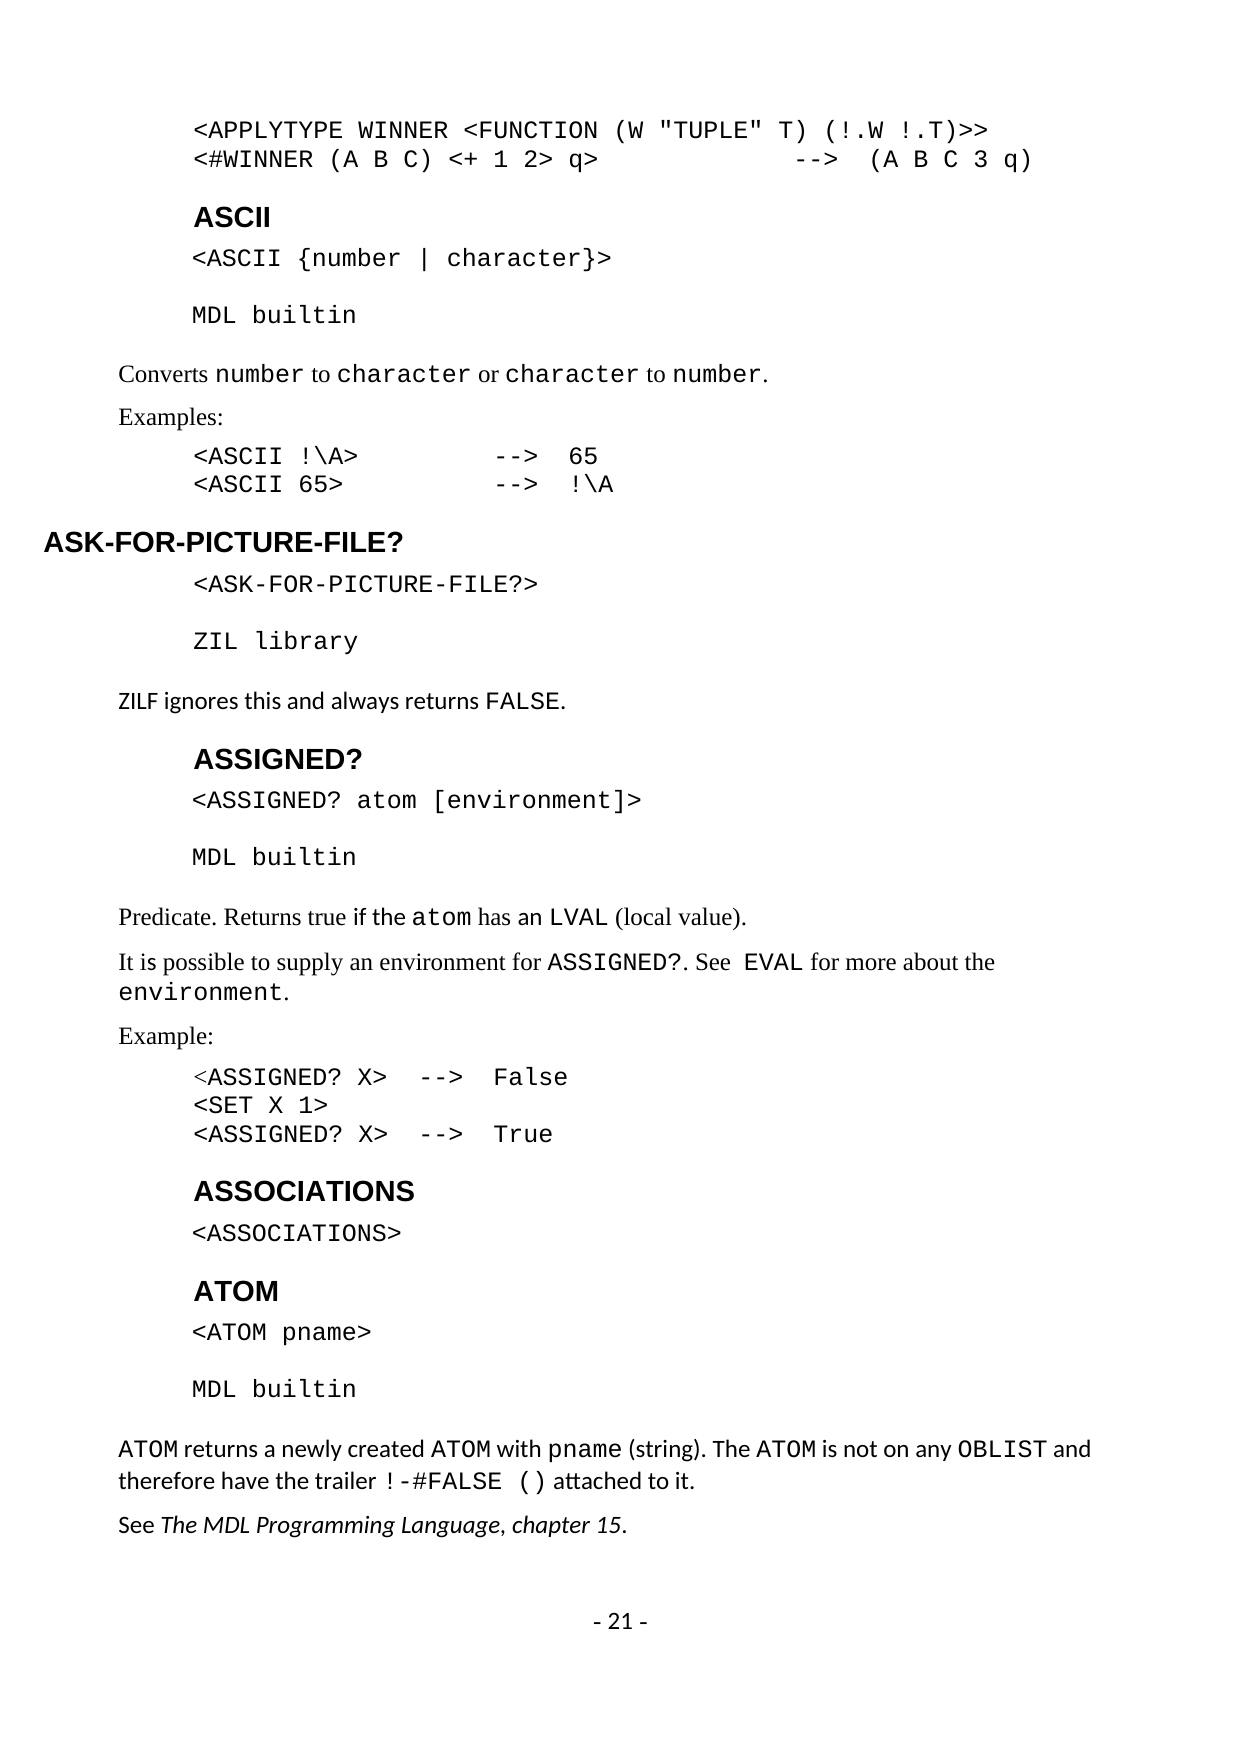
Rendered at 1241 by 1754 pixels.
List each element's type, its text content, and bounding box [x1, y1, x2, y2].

text ATOM returns a newly created ATOM with pname (string). The ATOM is not on any OBLIST and therefore have the trailer !-#FALSE () attached to it. [118, 1433, 1122, 1497]
list <ASK-FOR-PICTURE-FILE?> [118, 571, 1122, 600]
subtitle ASSIGNED? [118, 742, 1122, 776]
text ZILF ignores this and always returns FALSE. [118, 685, 1122, 717]
list ZIL library [118, 628, 1122, 657]
subtitle ASSOCIATIONS [118, 1174, 1122, 1208]
text <ASCII {number | character}> [192, 246, 1122, 274]
text Example: [118, 1021, 1122, 1049]
text <ASSIGNED? atom [environment]> [192, 788, 1122, 816]
subtitle ASK-FOR-PICTURE-FILE? [43, 525, 1122, 559]
text MDL builtin [192, 1377, 1122, 1405]
subtitle ATOM [118, 1274, 1122, 1307]
text <APPLYTYPE WINNER <FUNCTION (W "TUPLE" T) (!.W !.T)>> <#WINNER (A B C) <+ 1 2> q> --> (A B C 3 q) [193, 118, 1122, 175]
text Predicate. Returns true if the atom has an LVAL (local value). [118, 901, 1122, 933]
text <ASSIGNED? X> --> False <SET X 1> <ASSIGNED? X> --> True [118, 1062, 1122, 1149]
text <ATOM pname> [192, 1320, 1122, 1348]
text It is possible to supply an environment for ASSIGNED?. See EVAL for more about the environment. [118, 946, 1122, 1008]
text <ASCII 65> --> !\A [118, 472, 1122, 500]
subtitle ASCII [118, 200, 1122, 233]
text <ASSOCIATIONS> [192, 1221, 1122, 1249]
text MDL builtin [192, 845, 1122, 873]
text Examples: [118, 402, 1122, 431]
text See The MDL Programming Language, chapter 15. [118, 1509, 1122, 1540]
text MDL builtin [192, 302, 1122, 331]
text Converts number to character or character to number. [118, 359, 1122, 390]
text <ASCII !\A> --> 65 [118, 444, 1122, 472]
